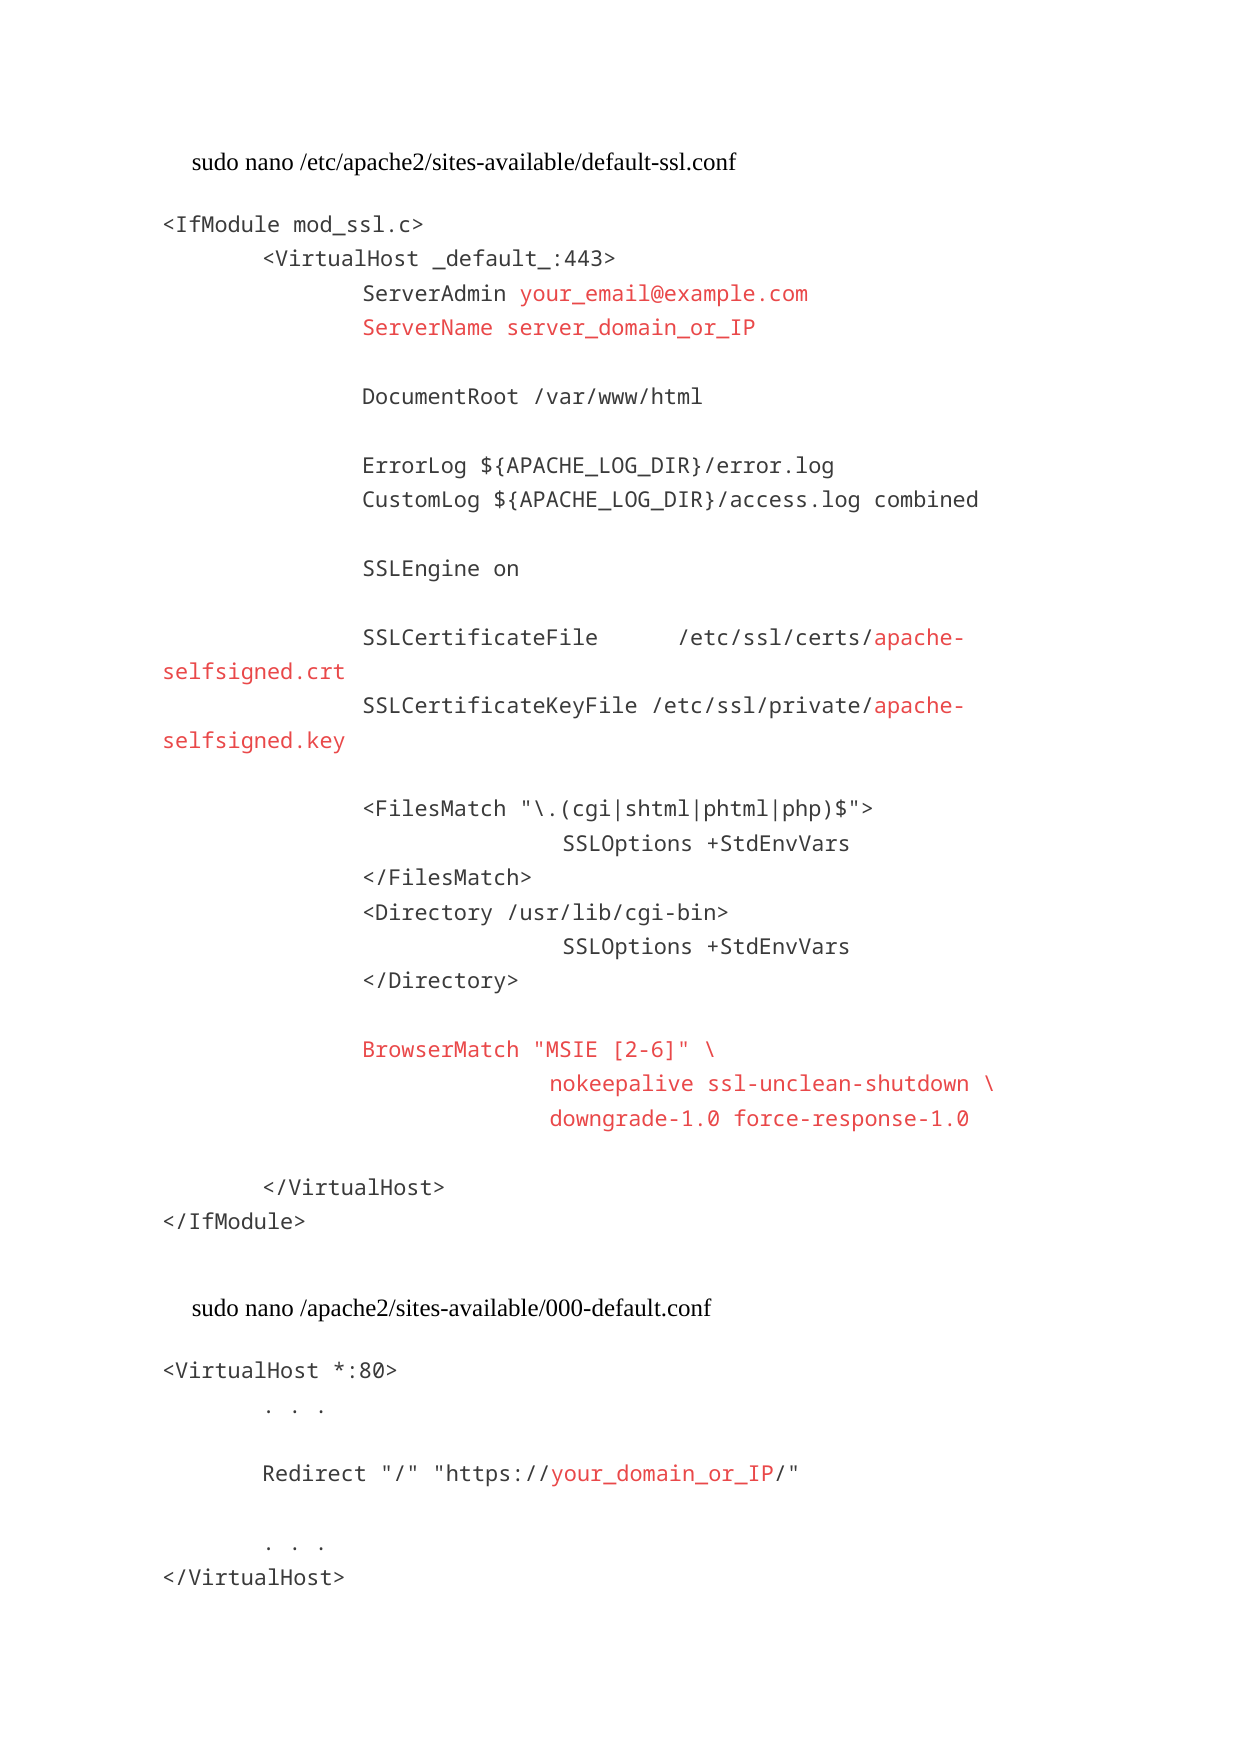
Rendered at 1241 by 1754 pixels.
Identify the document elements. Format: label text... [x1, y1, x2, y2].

text ServerAdmin your_email@example.com [162, 273, 1078, 307]
text downgrade-1.0 force-response-1.0 [162, 1098, 1078, 1132]
text SSLCertificateKeyFile /etc/ssl/private/apache-selfsigned.key [162, 686, 1078, 754]
text </VirtualHost> [162, 1167, 1078, 1201]
text nokeepalive ssl-unclean-shutdown \ [162, 1064, 1078, 1098]
text . . . [162, 1522, 1078, 1557]
text <VirtualHost *:80> [162, 1351, 1078, 1385]
text CustomLog ${APACHE_LOG_DIR}/access.log combined [162, 479, 1078, 514]
text DocumentRoot /var/www/html [162, 376, 1078, 411]
text Redirect "/" "https://your_domain_or_IP/" [162, 1454, 1078, 1488]
text ServerName server_domain_or_IP [162, 307, 1078, 342]
text sudo nano /etc/apache2/sites-available/default-ssl.conf [118, 147, 1122, 176]
text SSLCertificateFile /etc/ssl/certs/apache-selfsigned.crt [162, 617, 1078, 686]
text SSLOptions +StdEnvVars [162, 823, 1078, 857]
text BrowserMatch "MSIE [2-6]" \ [162, 1029, 1078, 1064]
text <IfModule mod_ssl.c> [162, 204, 1078, 239]
text sudo nano /apache2/sites-available/000-default.conf [118, 1293, 1122, 1322]
text <FilesMatch "\.(cgi|shtml|phtml|php)$"> [162, 789, 1078, 823]
text </Directory> [162, 961, 1078, 995]
text <Directory /usr/lib/cgi-bin> [162, 892, 1078, 926]
text ErrorLog ${APACHE_LOG_DIR}/error.log [162, 445, 1078, 479]
text <VirtualHost _default_:443> [162, 239, 1078, 273]
text SSLEngine on [162, 548, 1078, 582]
text </IfModule> [162, 1201, 1078, 1236]
text </VirtualHost> [162, 1557, 1078, 1591]
text </FilesMatch> [162, 857, 1078, 892]
text SSLOptions +StdEnvVars [162, 926, 1078, 961]
text . . . [162, 1385, 1078, 1419]
